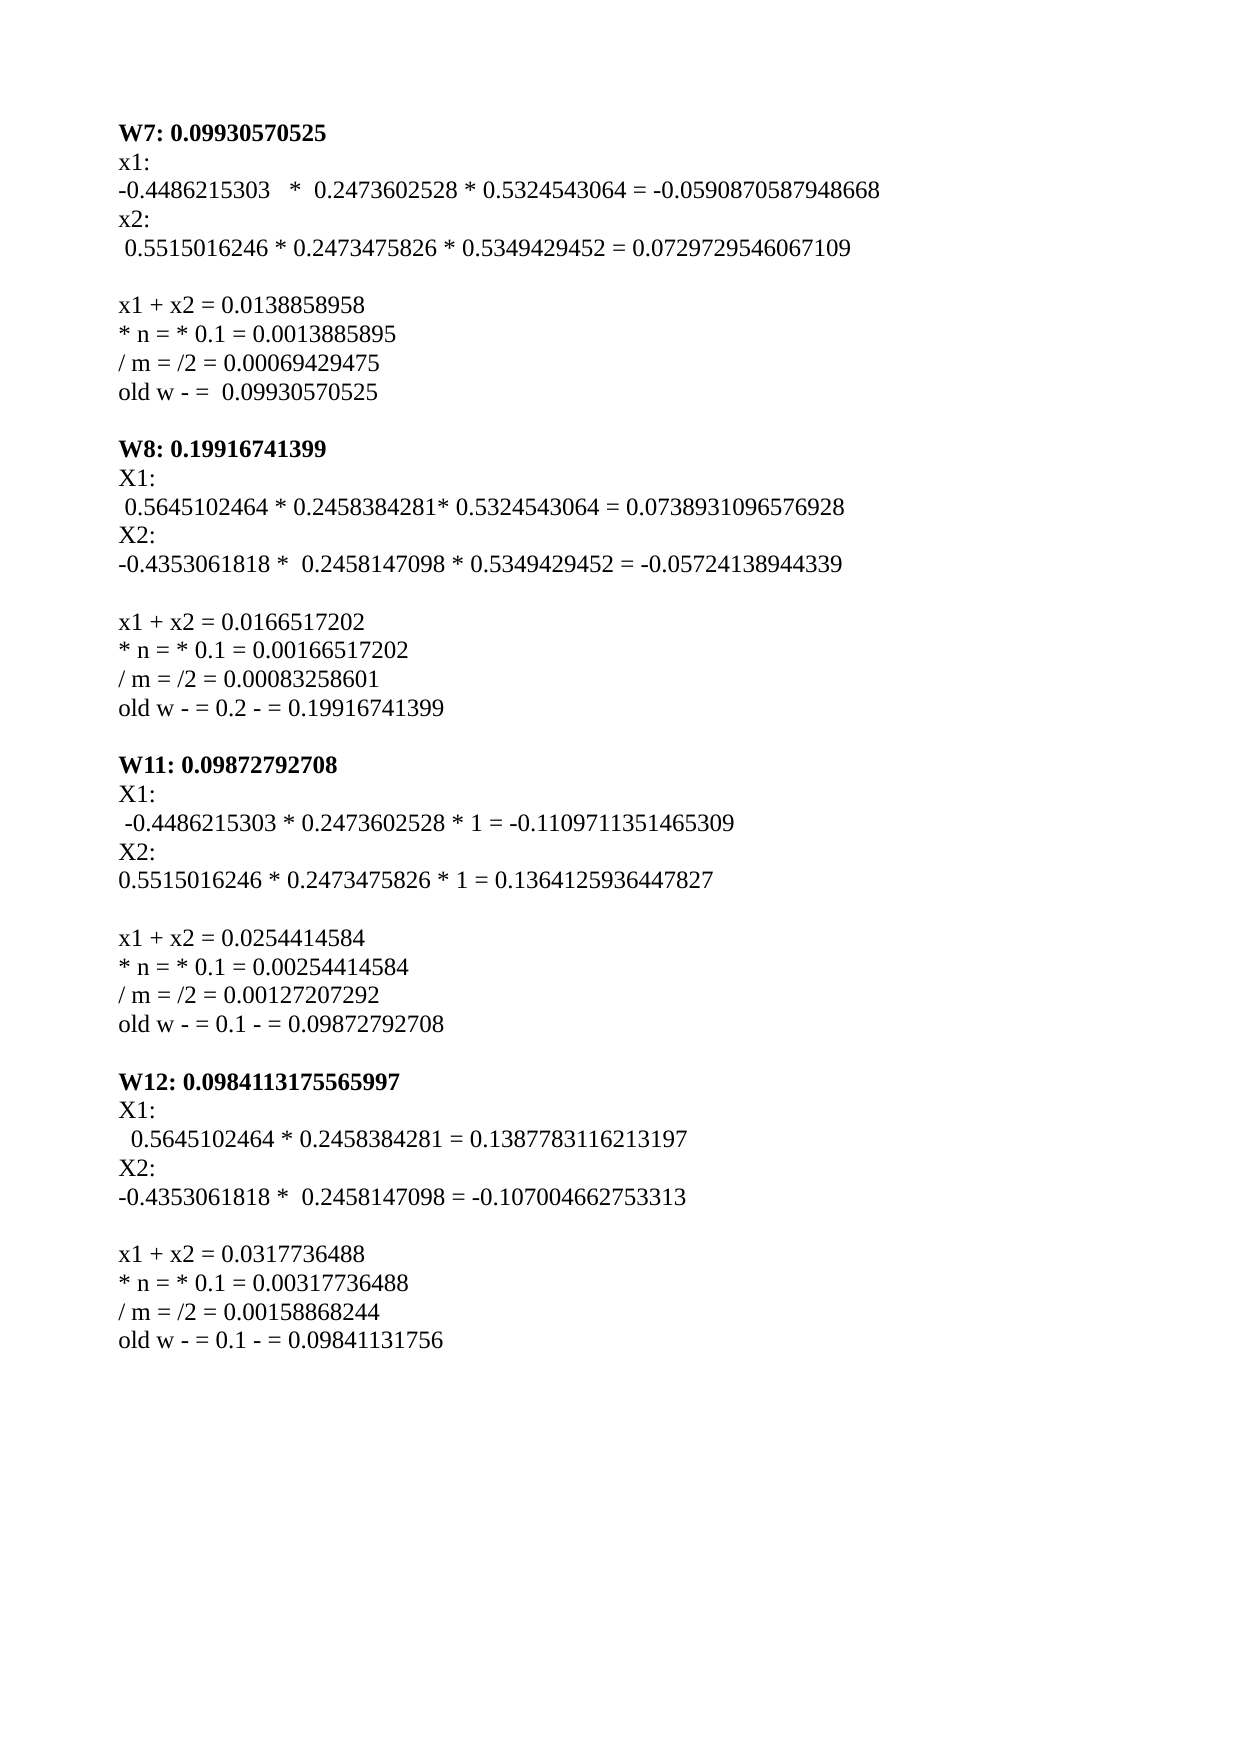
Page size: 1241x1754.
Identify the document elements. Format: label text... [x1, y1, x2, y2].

text X2: [118, 521, 1122, 549]
text x1 + x2 = 0.0254414584 [118, 923, 1122, 952]
text old w - = 0.09930570525 [118, 377, 1122, 406]
text -0.4486215303 * 0.2473602528 * 0.5324543064 = -0.0590870587948668 [118, 176, 1122, 204]
text W11: 0.09872792708 [118, 751, 1122, 779]
text * n = * 0.1 = 0.00166517202 [118, 636, 1122, 664]
text W7: 0.09930570525 [118, 118, 1122, 147]
text * n = * 0.1 = 0.00254414584 [118, 952, 1122, 981]
text X2: [118, 1153, 1122, 1182]
text / m = /2 = 0.00083258601 [118, 664, 1122, 693]
text -0.4353061818 * 0.2458147098 = -0.107004662753313 [118, 1182, 1122, 1211]
text * n = * 0.1 = 0.0013885895 [118, 319, 1122, 348]
text x1 + x2 = 0.0166517202 [118, 607, 1122, 636]
text 0.5645102464 * 0.2458384281 = 0.1387783116213197 [118, 1124, 1122, 1153]
text / m = /2 = 0.00069429475 [118, 348, 1122, 377]
text W8: 0.19916741399 [118, 434, 1122, 463]
text old w - = 0.1 - = 0.09841131756 [118, 1326, 1122, 1354]
text / m = /2 = 0.00158868244 [118, 1297, 1122, 1326]
text X1: [118, 463, 1122, 492]
text * n = * 0.1 = 0.00317736488 [118, 1268, 1122, 1297]
text 0.5515016246 * 0.2473475826 * 0.5349429452 = 0.0729729546067109 [118, 233, 1122, 262]
text -0.4486215303 * 0.2473602528 * 1 = -0.1109711351465309 [118, 808, 1122, 837]
text old w - = 0.1 - = 0.09872792708 [118, 1009, 1122, 1038]
text / m = /2 = 0.00127207292 [118, 981, 1122, 1009]
text X1: [118, 1096, 1122, 1124]
text -0.4353061818 * 0.2458147098 * 0.5349429452 = -0.05724138944339 [118, 549, 1122, 578]
text x2: [118, 204, 1122, 233]
text x1 + x2 = 0.0317736488 [118, 1239, 1122, 1268]
text 0.5645102464 * 0.2458384281* 0.5324543064 = 0.0738931096576928 [118, 492, 1122, 521]
text x1 + x2 = 0.0138858958 [118, 291, 1122, 319]
text x1: [118, 147, 1122, 176]
text X2: [118, 837, 1122, 866]
text W12: 0.0984113175565997 [118, 1067, 1122, 1096]
text X1: [118, 779, 1122, 808]
text old w - = 0.2 - = 0.19916741399 [118, 693, 1122, 722]
text 0.5515016246 * 0.2473475826 * 1 = 0.1364125936447827 [118, 866, 1122, 894]
